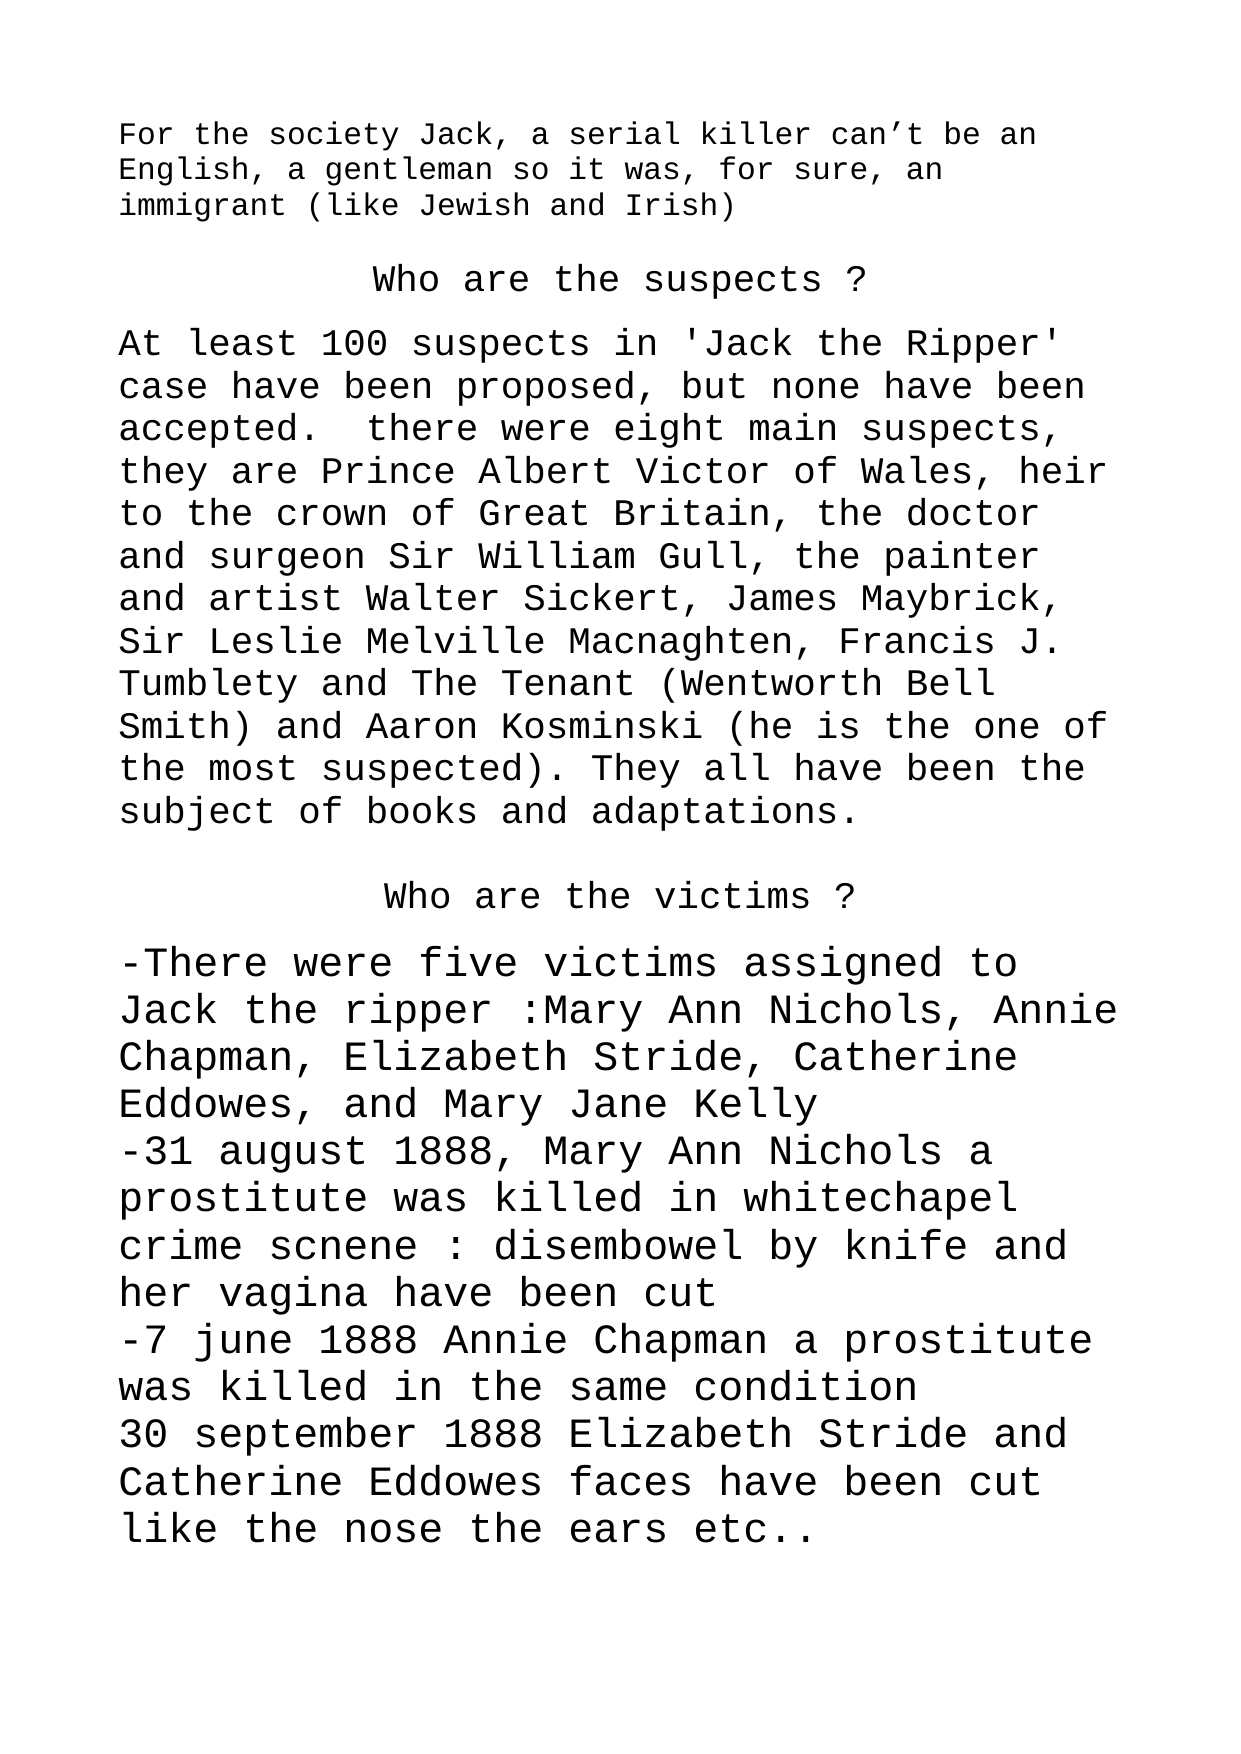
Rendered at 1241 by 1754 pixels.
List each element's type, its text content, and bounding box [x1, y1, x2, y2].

text At least 100 suspects in 'Jack the Ripper' case have been proposed, but none have been accepted. there were eight main suspects, they are Prince Albert Victor of Wales, heir to the crown of Great Britain, the doctor and surgeon Sir William Gull, the painter and artist Walter Sickert, James Maybrick, Sir Leslie Melville Macnaghten, Francis J. Tumblety and The Tenant (Wentworth Bell Smith) and Aaron Kosminski (he is the one of the most suspected). They all have been the subject of books and adaptations. [118, 324, 1122, 834]
text Who are the victims ? [118, 877, 1122, 919]
text -31 august 1888, Mary Ann Nichols a prostitute was killed in whitechapel crime scnene : disembowel by knife and her vagina have been cut [118, 1130, 1122, 1319]
text For the society Jack, a serial killer can’t be an English, a gentleman so it was, for sure, an immigrant (like Jewish and Irish) [118, 118, 1122, 224]
text -There were five victims assigned to Jack the ripper :Mary Ann Nichols, Annie Chapman, Elizabeth Stride, Catherine Eddowes, and Mary Jane Kelly [118, 941, 1122, 1130]
text 30 september 1888 Elizabeth Stride and Catherine Eddowes faces have been cut like the nose the ears etc.. [118, 1413, 1122, 1555]
text -7 june 1888 Annie Chapman a prostitute was killed in the same condition [118, 1319, 1122, 1413]
text Who are the suspects ? [118, 260, 1122, 302]
